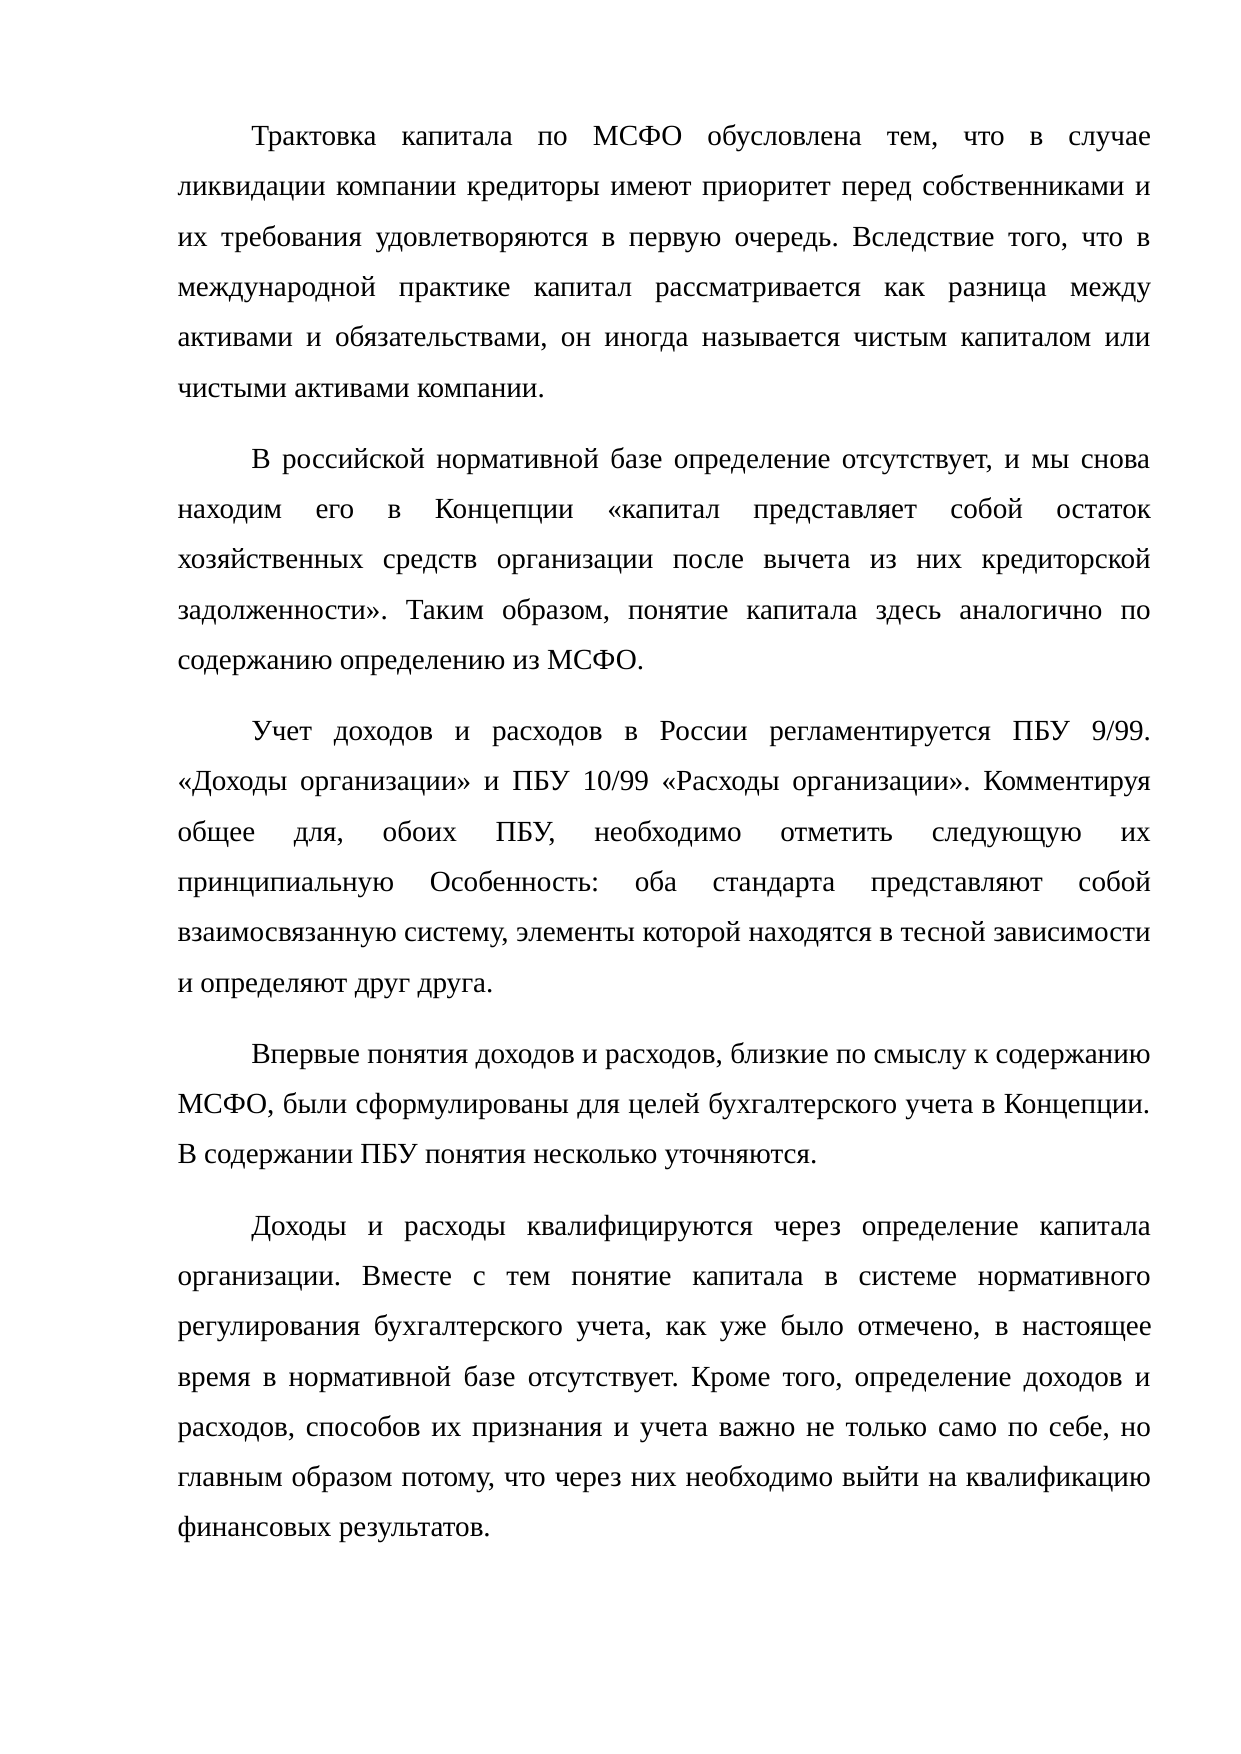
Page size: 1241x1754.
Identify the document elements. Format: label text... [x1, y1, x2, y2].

text В российской нормативной базе определение отсутствует, и мы снова находим его в Концепции «капитал представляет собой остаток хозяйственных средств организации после вычета из них кредиторской задолженности». Таким образом, понятие капитала здесь аналогично по содержанию определению из МСФО. [177, 441, 1152, 676]
text Учет доходов и расходов в России регламентируется ПБУ 9/99. «Доходы организации» и ПБУ 10/99 «Расходы организации». Комментируя общее для, обоих ПБУ, необходимо отметить следующую их принципиальную Особенность: оба стандарта представляют собой взаимосвязанную систему, элементы которой находятся в тесной зависимости и определяют друг друга. [177, 713, 1152, 998]
text Впервые понятия доходов и расходов, близкие по смыслу к содержанию МСФО, были сформулированы для целей бухгалтерского учета в Концепции. В содержании ПБУ понятия несколько уточняются. [177, 1036, 1152, 1170]
text Доходы и расходы квалифицируются через определение капитала организации. Вместе с тем понятие капитала в системе нормативного регулирования бухгалтерского учета, как уже было отмечено, в настоящее время в нормативной базе отсутствует. Кроме того, определение доходов и расходов, способов их признания и учета важно не только само по себе, но главным образом потому, что через них необходимо выйти на квалификацию финансовых результатов. [177, 1208, 1152, 1543]
text Трактовка капитала по МСФО обусловлена тем, что в случае ликвидации компании кредиторы имеют приоритет перед собственниками и их требования удовлетворяются в первую очередь. Вследствие того, что в международной практике капитал рассматривается как разница между активами и обязательствами, он иногда называется чистым капиталом или чистыми активами компании. [177, 118, 1152, 403]
